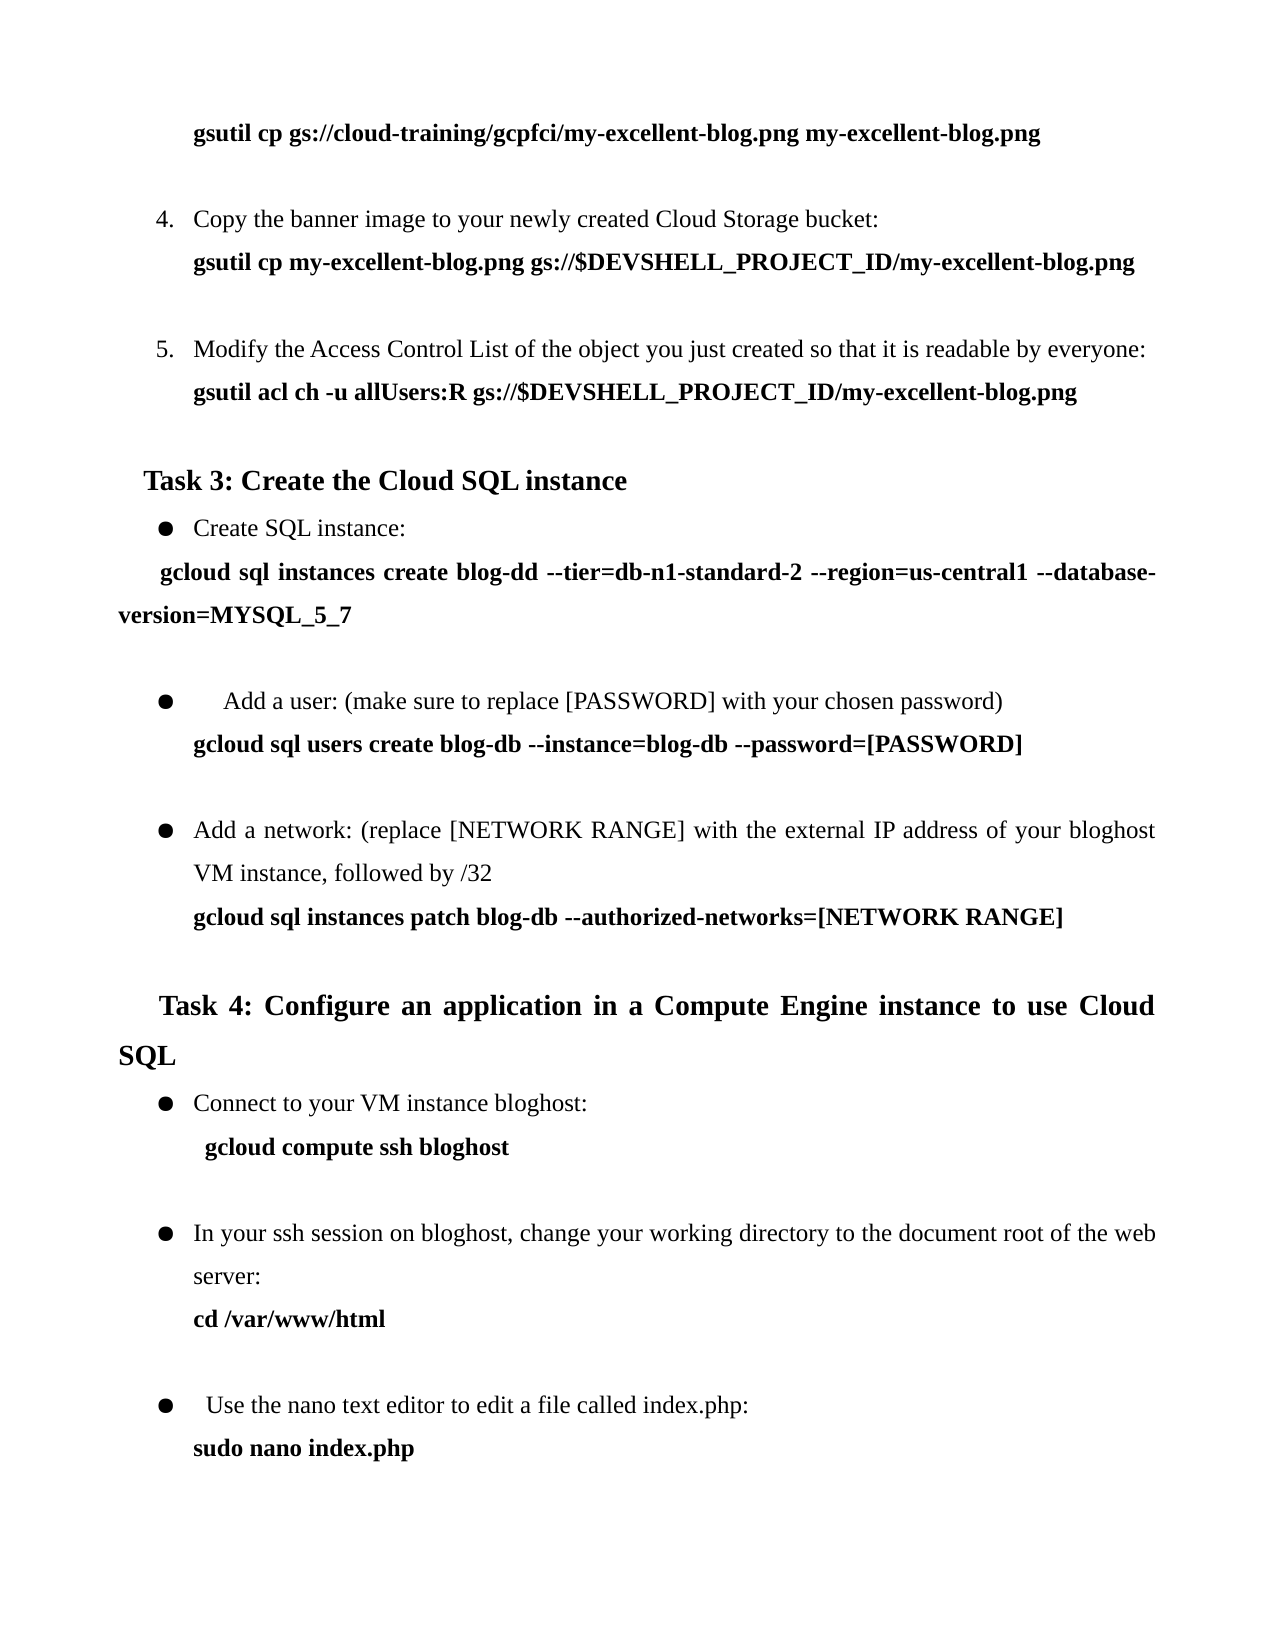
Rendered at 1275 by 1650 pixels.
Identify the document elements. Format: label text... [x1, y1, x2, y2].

text gsutil acl ch -u allUsers:R gs://$DEVSHELL_PROJECT_ID/my-excellent-blog.png [118, 377, 1157, 406]
list Copy the banner image to your newly created Cloud Storage bucket: [156, 204, 1157, 233]
list Create SQL instance: [156, 513, 1157, 542]
text sudo nano index.php [118, 1433, 1157, 1462]
text gcloud compute ssh bloghost [118, 1132, 1157, 1160]
list Modify the Access Control List of the object you just created so that it is readable by everyone: [156, 334, 1157, 362]
text gcloud sql instances patch blog-db --authorized-networks=[NETWORK RANGE] [118, 902, 1157, 930]
text gsutil cp gs://cloud-training/gcpfci/my-excellent-blog.png my-excellent-blog.png [118, 118, 1157, 147]
list In your ssh session on bloghost, change your working directory to the document root of the web server: [156, 1218, 1157, 1290]
text gsutil cp my-excellent-blog.png gs://$DEVSHELL_PROJECT_ID/my-excellent-blog.png [118, 247, 1157, 276]
text gcloud sql instances create blog-dd --tier=db-n1-standard-2 --region=us-central1 --database-version=MYSQL_5_7 [118, 557, 1157, 628]
list Use the nano text editor to edit a file called index.php: [156, 1390, 1157, 1419]
list Add a network: (replace [NETWORK RANGE] with the external IP address of your bloghost VM instance, followed by /32 [156, 815, 1157, 887]
text gcloud sql users create blog-db --instance=blog-db --password=[PASSWORD] [118, 729, 1157, 758]
text Task 4: Configure an application in a Compute Engine instance to use Cloud SQL [118, 988, 1157, 1072]
text Task 3: Create the Cloud SQL instance [118, 463, 1157, 497]
list Connect to your VM instance bloghost: [156, 1088, 1157, 1117]
list Add a user: (make sure to replace [PASSWORD] with your chosen password) [156, 686, 1157, 715]
text cd /var/www/html [118, 1304, 1157, 1333]
